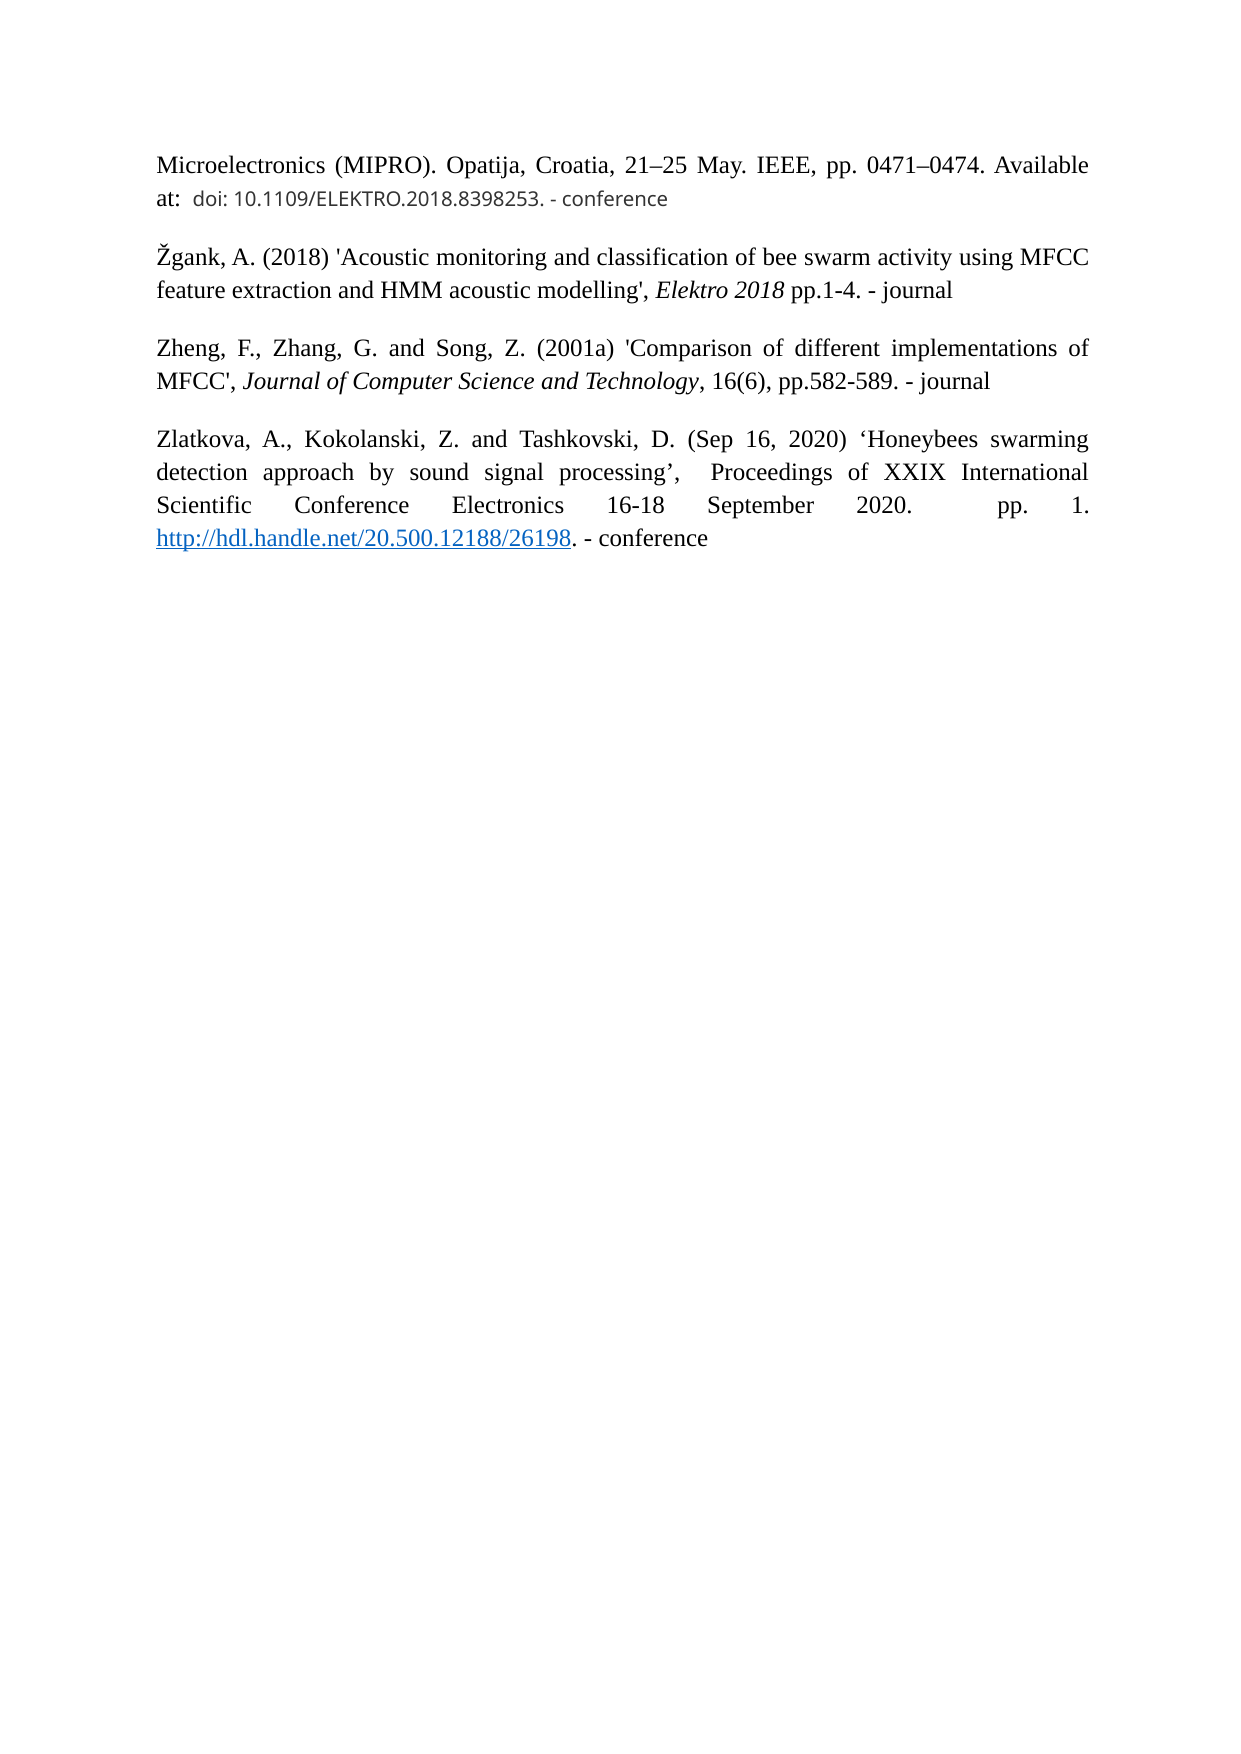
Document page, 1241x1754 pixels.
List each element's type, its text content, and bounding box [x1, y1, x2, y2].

text Zlatkova, A., Kokolanski, Z. and Tashkovski, D. (Sep 16, 2020) ‘Honeybees swarming detection approach by sound signal processing’, Proceedings of XXIX International Scientific Conference Electronics 16-18 September 2020. pp. 1. http://hdl.handle.net/20.500.12188/26198. - conference [156, 424, 1090, 552]
text Microelectronics (MIPRO). Opatija, Croatia, 21–25 May. IEEE, pp. 0471–0474. Available at: doi: 10.1109/ELEKTRO.2018.8398253. - conference [156, 150, 1090, 212]
text Zheng, F., Zhang, G. and Song, Z. (2001a) 'Comparison of different implementations of MFCC', Journal of Computer Science and Technology, 16(6), pp.582-589. - journal [156, 333, 1090, 394]
text Žgank, A. (2018) 'Acoustic monitoring and classification of bee swarm activity using MFCC feature extraction and HMM acoustic modelling', Elektro 2018 pp.1-4. - journal [156, 242, 1090, 303]
